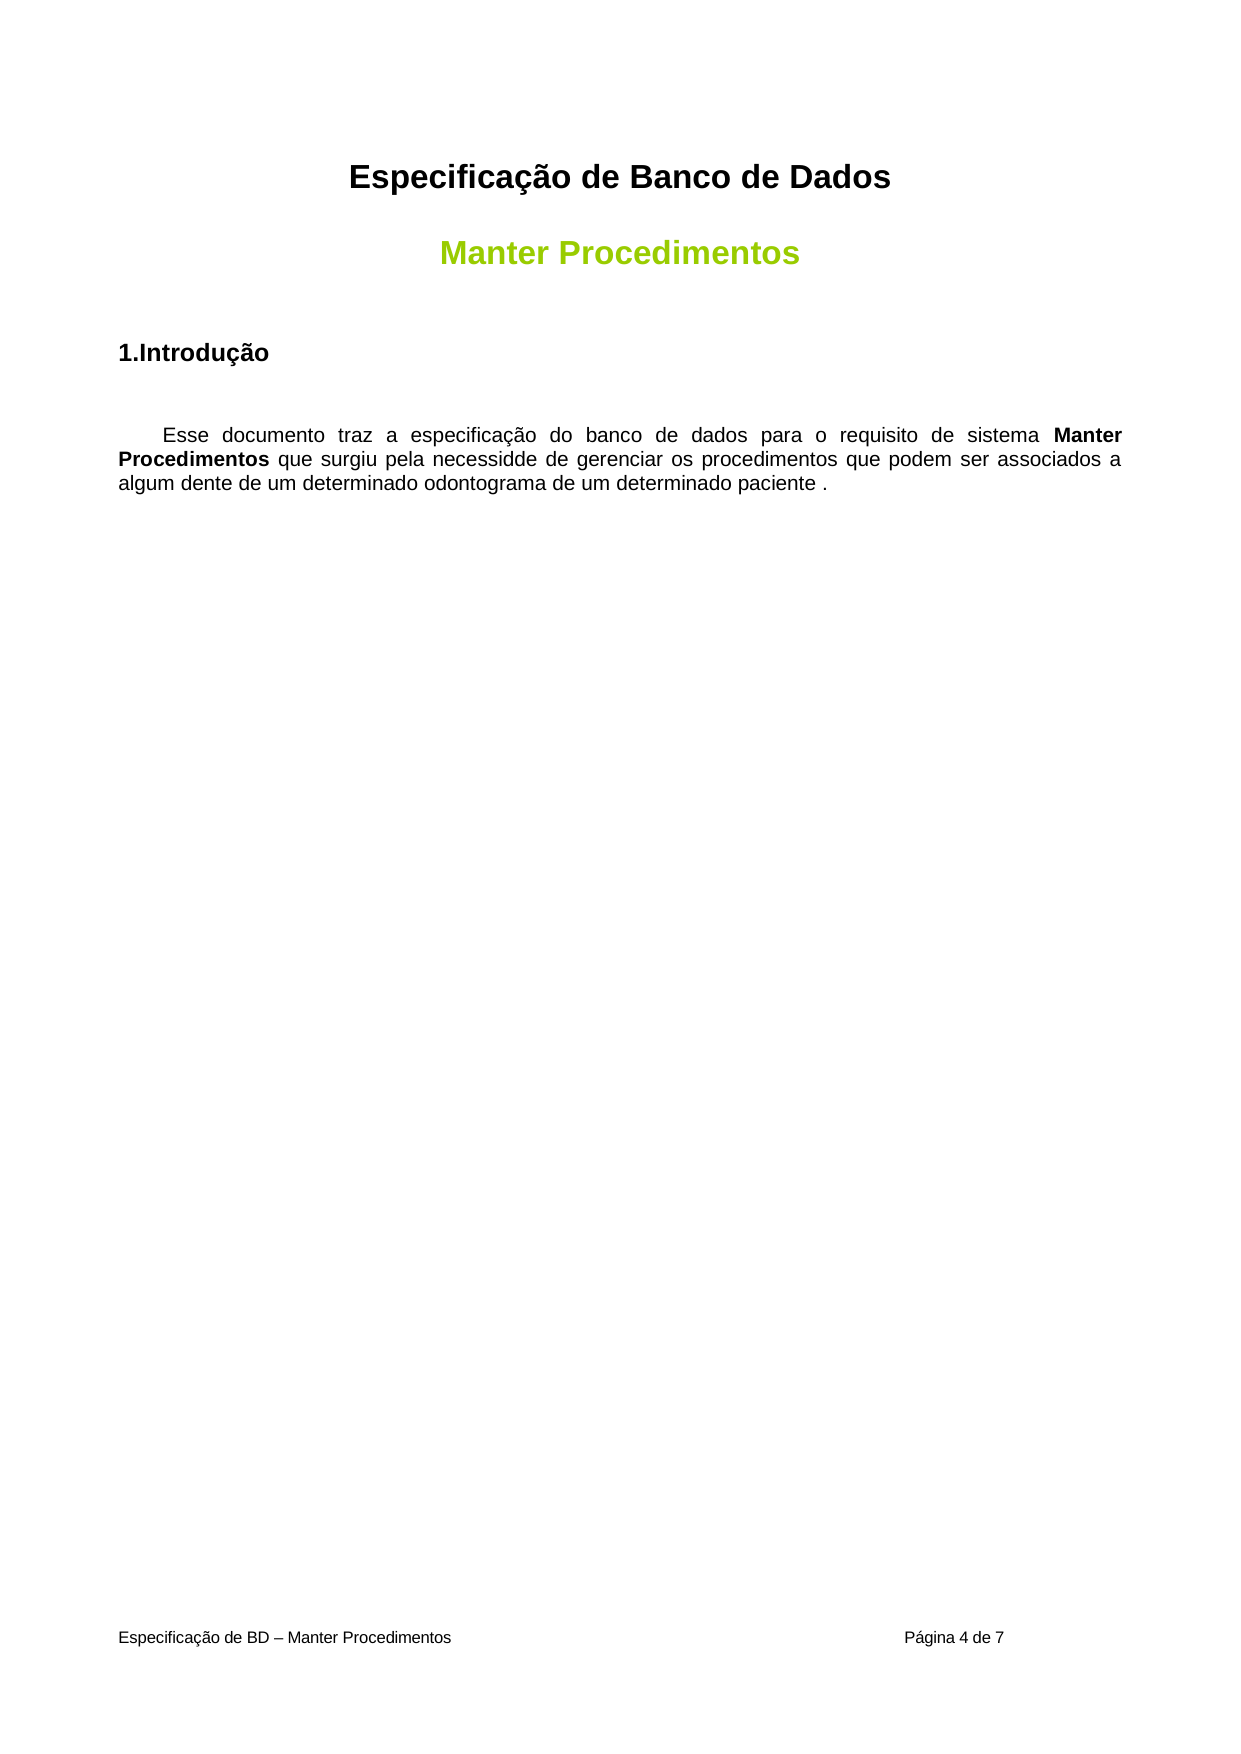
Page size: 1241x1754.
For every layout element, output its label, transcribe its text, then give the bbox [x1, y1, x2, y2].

title Especificação de Banco de Dados [118, 157, 1122, 196]
title Manter Procedimentos [118, 233, 1122, 272]
subtitle Introdução [118, 338, 1122, 367]
text Esse documento traz a especificação do banco de dados para o requisito de sistema Manter Procedimentos que surgiu pela necessidde de gerenciar os procedimentos que podem ser associados a algum dente de um determinado odontograma de um determinado paciente . [118, 422, 1122, 495]
